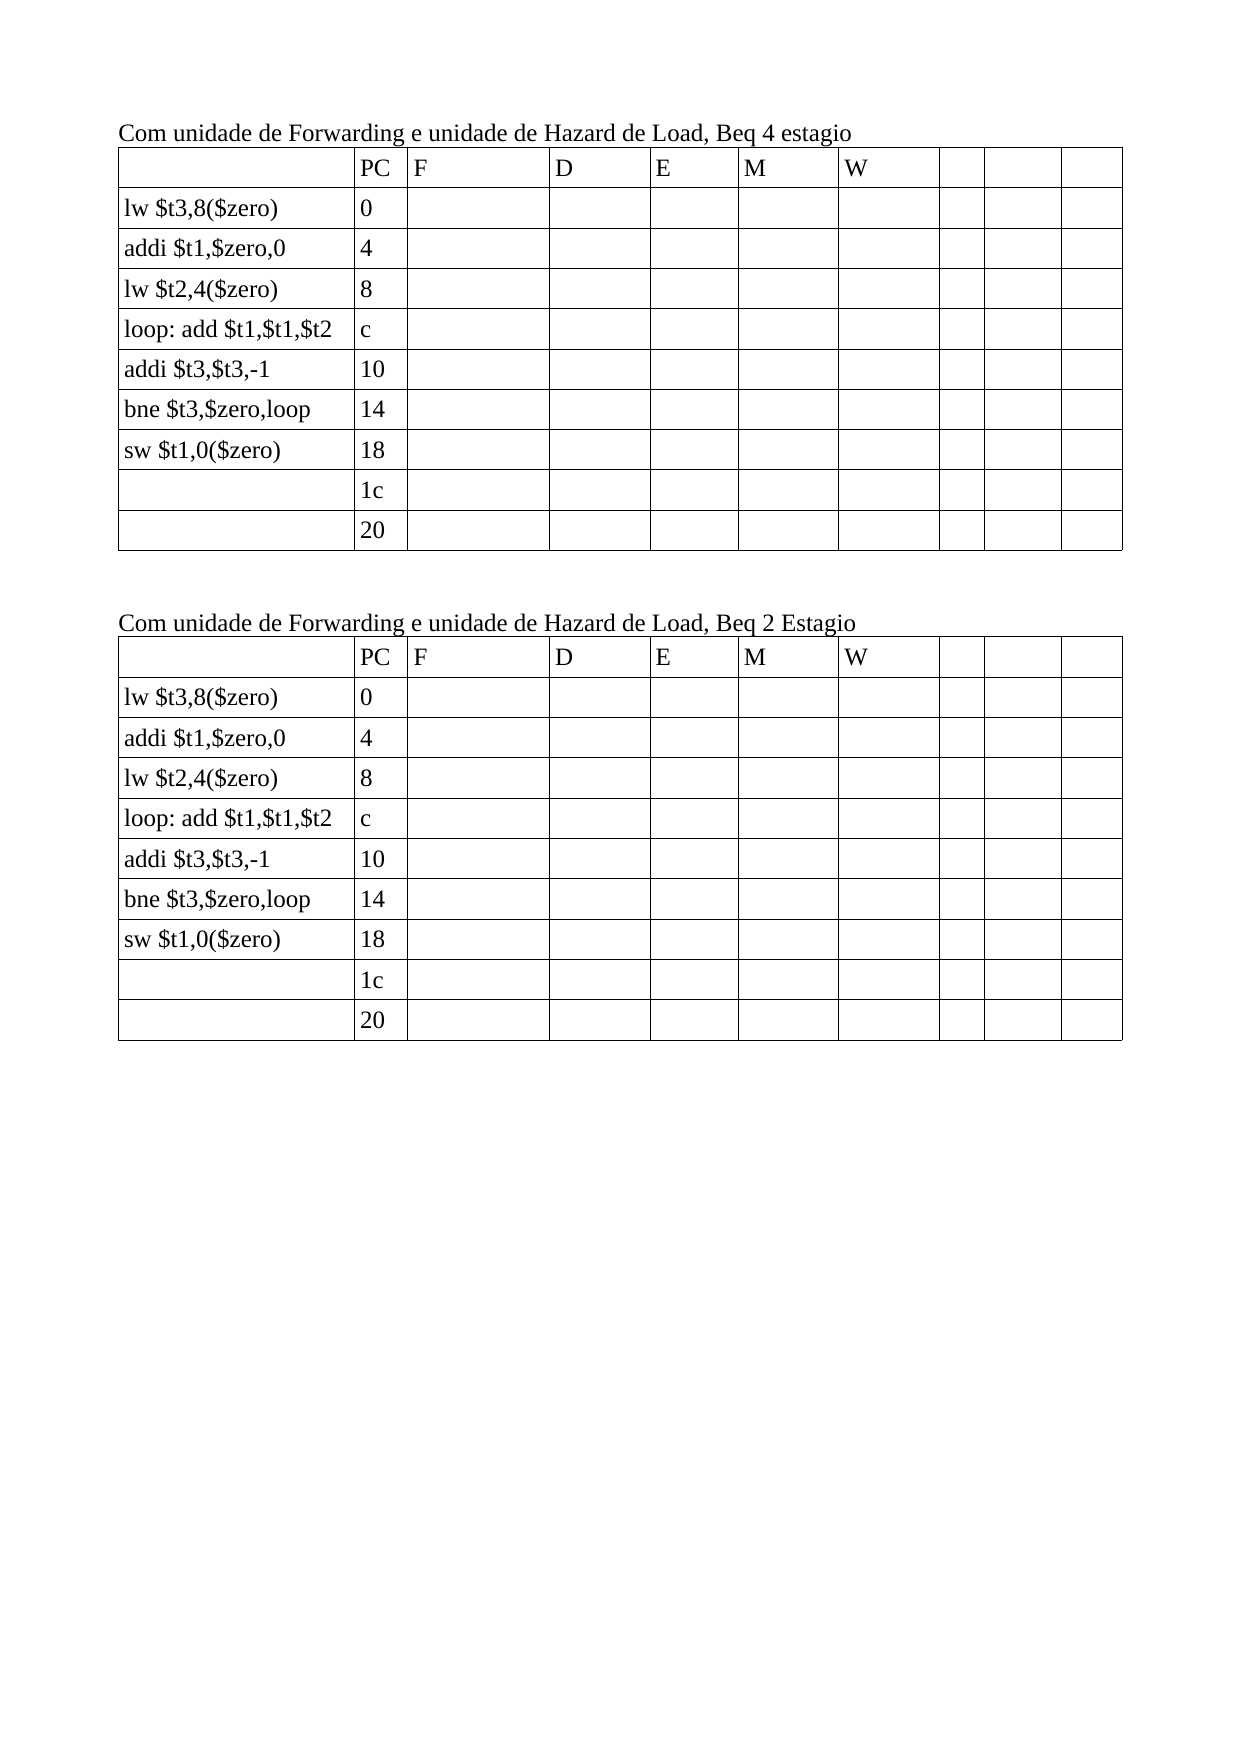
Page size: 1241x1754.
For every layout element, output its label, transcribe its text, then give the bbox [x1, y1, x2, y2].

table_cell [1062, 229, 1122, 268]
table_cell [119, 511, 354, 550]
table_header D [550, 148, 650, 187]
table_cell [839, 188, 939, 227]
table_cell [940, 350, 984, 389]
table_cell [739, 879, 838, 918]
table_cell addi $t1,$zero,0 [119, 229, 354, 268]
table_cell sw $t1,0($zero) [119, 920, 354, 959]
table_cell [651, 678, 738, 717]
table_cell sw $t1,0($zero) [119, 430, 354, 469]
table_cell bne $t3,$zero,loop [119, 879, 354, 918]
table_cell [651, 920, 738, 959]
table_cell [651, 188, 738, 227]
table_cell [1062, 799, 1122, 838]
table_cell [408, 920, 549, 959]
table_cell 10 [355, 350, 407, 389]
table_cell [739, 309, 838, 348]
table_cell [940, 269, 984, 308]
table_cell addi $t3,$t3,-1 [119, 350, 354, 389]
table_cell [550, 229, 650, 268]
table_cell [985, 758, 1061, 798]
table_cell [651, 269, 738, 308]
table_cell [651, 799, 738, 838]
text Com unidade de Forwarding e unidade de Hazard de Load, Beq 4 estagio [118, 118, 1122, 147]
table_cell [940, 309, 984, 348]
table_cell [839, 1000, 939, 1039]
table_cell 14 [355, 390, 407, 429]
table_cell 10 [355, 839, 407, 878]
table_cell [739, 920, 838, 959]
table_cell [839, 960, 939, 999]
table_cell [985, 678, 1061, 717]
table_cell addi $t1,$zero,0 [119, 718, 354, 757]
table_cell [550, 1000, 650, 1039]
table_header [940, 148, 984, 187]
table_cell [408, 799, 549, 838]
table_header D [550, 637, 650, 677]
table_cell [739, 960, 838, 999]
table_cell [940, 678, 984, 717]
table_cell [739, 430, 838, 469]
table_cell 1c [355, 470, 407, 510]
table_cell [739, 718, 838, 757]
table_cell [119, 470, 354, 510]
table_header [985, 148, 1061, 187]
table_cell [408, 718, 549, 757]
table_cell [839, 879, 939, 918]
table_cell [651, 960, 738, 999]
table_cell [651, 839, 738, 878]
table_cell c [355, 799, 407, 838]
table_cell [550, 839, 650, 878]
table_cell [739, 758, 838, 798]
table_cell [985, 718, 1061, 757]
table_cell 0 [355, 188, 407, 227]
table_cell [1062, 309, 1122, 348]
table_cell [550, 269, 650, 308]
table_cell [940, 718, 984, 757]
table_cell [985, 390, 1061, 429]
table_cell [1062, 678, 1122, 717]
table_cell [739, 229, 838, 268]
table_cell [839, 229, 939, 268]
table_cell [839, 511, 939, 550]
table_cell [1062, 718, 1122, 757]
table_cell [739, 511, 838, 550]
table_cell [1062, 350, 1122, 389]
table_cell addi $t3,$t3,-1 [119, 839, 354, 878]
table_header [940, 637, 984, 677]
table_cell [839, 309, 939, 348]
table_cell [1062, 390, 1122, 429]
table_cell lw $t3,8($zero) [119, 188, 354, 227]
table_cell [550, 309, 650, 348]
table_header M [739, 148, 838, 187]
table_header [1062, 637, 1122, 677]
table_cell [550, 470, 650, 510]
table_cell [408, 309, 549, 348]
table_cell [1062, 839, 1122, 878]
table_cell [940, 839, 984, 878]
table_header W [839, 148, 939, 187]
table_cell [940, 1000, 984, 1039]
table_cell [839, 350, 939, 389]
table_header E [651, 148, 738, 187]
table_cell [839, 678, 939, 717]
table_cell lw $t3,8($zero) [119, 678, 354, 717]
table_cell [940, 229, 984, 268]
table_cell [1062, 1000, 1122, 1039]
table_cell [940, 799, 984, 838]
table_cell loop: add $t1,$t1,$t2 [119, 799, 354, 838]
table_header F [408, 148, 549, 187]
table_cell [651, 511, 738, 550]
table_cell [985, 799, 1061, 838]
table_header [985, 637, 1061, 677]
table_cell [839, 839, 939, 878]
table_cell [940, 470, 984, 510]
table_cell [408, 350, 549, 389]
table_cell 4 [355, 718, 407, 757]
table_cell [408, 758, 549, 798]
text Com unidade de Forwarding e unidade de Hazard de Load, Beq 2 Estagio [118, 608, 1122, 636]
table_cell [739, 390, 838, 429]
table_cell 18 [355, 920, 407, 959]
table_cell 20 [355, 511, 407, 550]
table_header PC [355, 148, 407, 187]
table_cell [985, 470, 1061, 510]
table_cell [651, 470, 738, 510]
table_cell [651, 430, 738, 469]
table_cell [985, 229, 1061, 268]
table_cell [985, 309, 1061, 348]
table_cell [550, 188, 650, 227]
table_cell [985, 1000, 1061, 1039]
table_cell [1062, 511, 1122, 550]
table_cell [940, 188, 984, 227]
table_cell [739, 188, 838, 227]
table_header [1062, 148, 1122, 187]
table_cell [550, 511, 650, 550]
table_header [119, 148, 354, 187]
table_cell [985, 960, 1061, 999]
table_cell 14 [355, 879, 407, 918]
table_cell [119, 1000, 354, 1039]
table_cell lw $t2,4($zero) [119, 758, 354, 798]
table_cell [550, 678, 650, 717]
table_cell [1062, 470, 1122, 510]
table_cell [408, 390, 549, 429]
table_cell [408, 229, 549, 268]
table_cell [940, 920, 984, 959]
table_cell [119, 960, 354, 999]
table_cell [408, 960, 549, 999]
table_cell [1062, 758, 1122, 798]
table_cell [550, 350, 650, 389]
table_cell [940, 511, 984, 550]
table_cell [651, 879, 738, 918]
table_cell [985, 350, 1061, 389]
table_cell bne $t3,$zero,loop [119, 390, 354, 429]
table_cell [550, 879, 650, 918]
table_header M [739, 637, 838, 677]
table_cell [985, 879, 1061, 918]
table_cell [1062, 879, 1122, 918]
table_cell [739, 350, 838, 389]
table_cell [839, 269, 939, 308]
table_cell [651, 1000, 738, 1039]
table_header [119, 637, 354, 677]
table_cell [550, 920, 650, 959]
table_cell [739, 799, 838, 838]
table_cell [739, 269, 838, 308]
table_cell 18 [355, 430, 407, 469]
table_cell [408, 1000, 549, 1039]
table_cell [408, 678, 549, 717]
table_cell [408, 879, 549, 918]
table_cell [550, 390, 650, 429]
table_cell [739, 470, 838, 510]
table_cell [739, 1000, 838, 1039]
table_cell [1062, 430, 1122, 469]
table_cell [408, 188, 549, 227]
table_cell [651, 758, 738, 798]
table_cell [985, 839, 1061, 878]
table_cell [408, 511, 549, 550]
table_header E [651, 637, 738, 677]
table_cell [651, 309, 738, 348]
table_cell [985, 920, 1061, 959]
table_cell [1062, 269, 1122, 308]
table_cell [1062, 920, 1122, 959]
table_cell [940, 430, 984, 469]
table_cell [408, 269, 549, 308]
table_cell [940, 960, 984, 999]
table_cell [839, 920, 939, 959]
table_cell [839, 799, 939, 838]
table_cell [550, 718, 650, 757]
table_cell [985, 188, 1061, 227]
table_cell [940, 758, 984, 798]
table_cell [940, 879, 984, 918]
table_header PC [355, 637, 407, 677]
table_cell [739, 678, 838, 717]
table_cell [839, 758, 939, 798]
table_cell lw $t2,4($zero) [119, 269, 354, 308]
table_header F [408, 637, 549, 677]
table_cell [408, 430, 549, 469]
table_cell 8 [355, 269, 407, 308]
table_cell [839, 470, 939, 510]
table_cell 0 [355, 678, 407, 717]
table_cell c [355, 309, 407, 348]
table_cell [1062, 960, 1122, 999]
table_cell [651, 229, 738, 268]
table_cell [651, 390, 738, 429]
table_cell [1062, 188, 1122, 227]
table_cell [985, 511, 1061, 550]
table_cell [839, 718, 939, 757]
table_cell [940, 390, 984, 429]
table_cell [651, 350, 738, 389]
table_cell 1c [355, 960, 407, 999]
table_cell [550, 799, 650, 838]
table_cell [985, 269, 1061, 308]
table_cell [550, 960, 650, 999]
table_cell [839, 430, 939, 469]
table_cell 8 [355, 758, 407, 798]
table_cell loop: add $t1,$t1,$t2 [119, 309, 354, 348]
table_cell [550, 430, 650, 469]
table_cell [839, 390, 939, 429]
table_cell 4 [355, 229, 407, 268]
table_cell [985, 430, 1061, 469]
table_cell [550, 758, 650, 798]
table_cell 20 [355, 1000, 407, 1039]
table_header W [839, 637, 939, 677]
table_cell [408, 839, 549, 878]
table_cell [651, 718, 738, 757]
table_cell [739, 839, 838, 878]
table_cell [408, 470, 549, 510]
